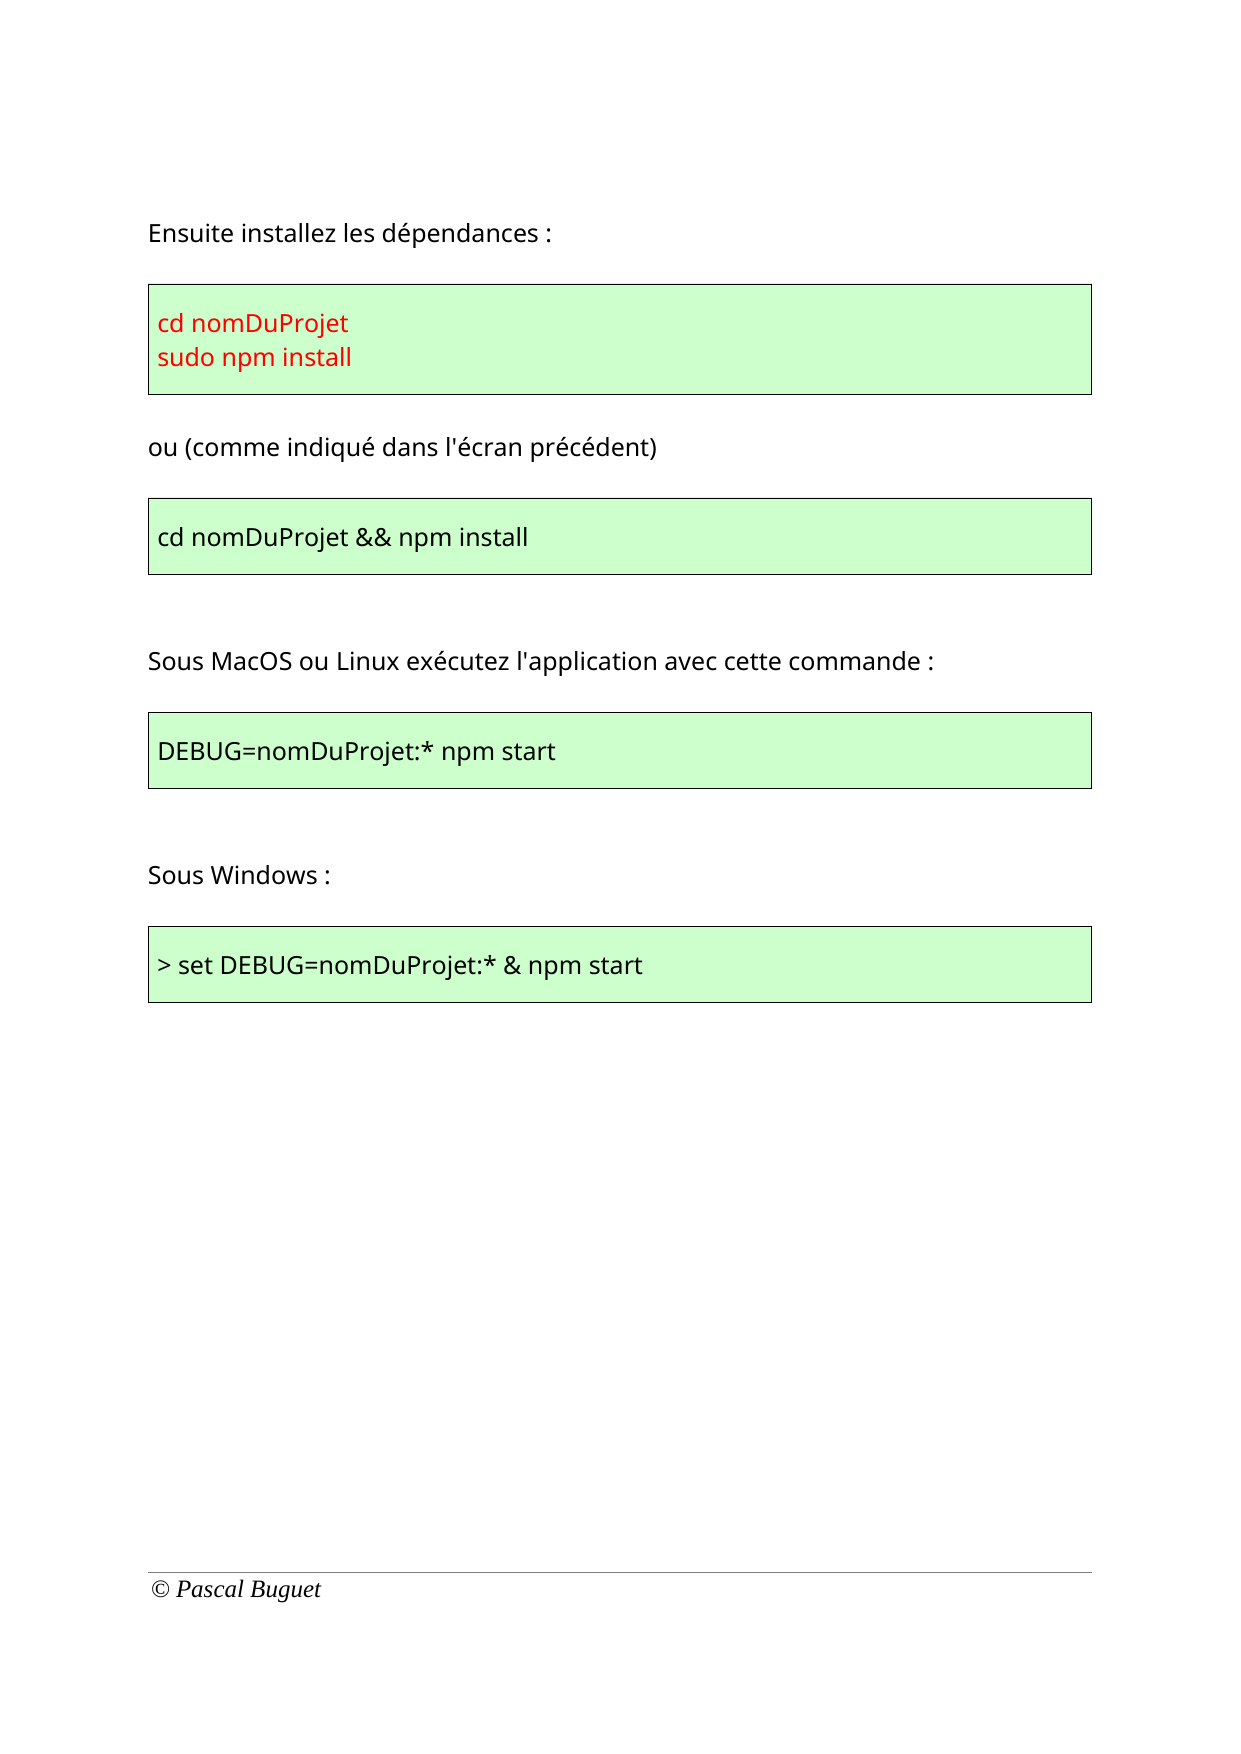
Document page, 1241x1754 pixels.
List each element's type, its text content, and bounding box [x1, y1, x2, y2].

text ou (comme indiqué dans l'écran précédent) [148, 429, 1092, 463]
text Sous MacOS ou Linux exécutez l'application avec cette commande : [148, 643, 1092, 677]
text sudo npm install [149, 317, 1091, 394]
text cd nomDuProjet && npm install [149, 499, 1091, 574]
text Sous Windows : [148, 857, 1092, 892]
text > set DEBUG=nomDuProjet:* & npm start [149, 927, 1091, 1002]
text DEBUG=nomDuProjet:* npm start [149, 713, 1091, 788]
text Ensuite installez les dépendances : [148, 215, 1092, 249]
text cd nomDuProjet [149, 285, 1091, 317]
